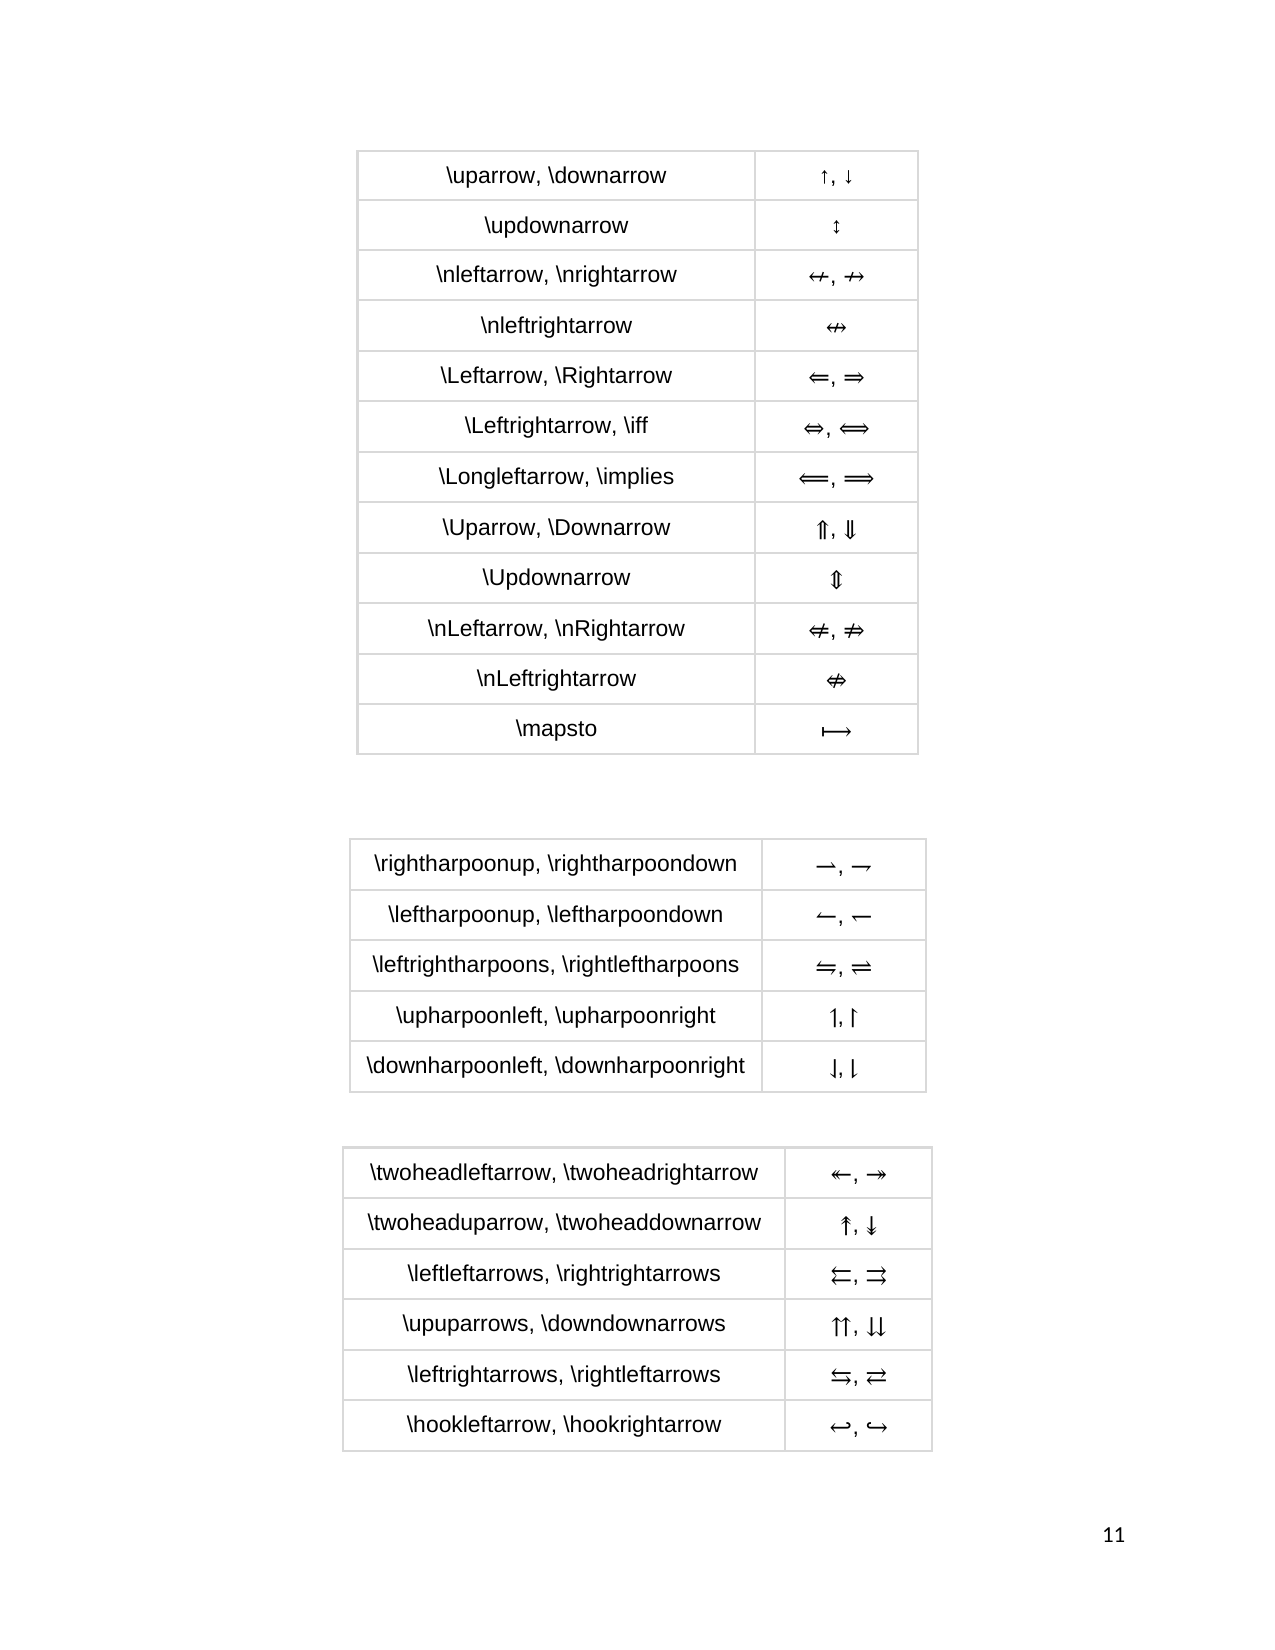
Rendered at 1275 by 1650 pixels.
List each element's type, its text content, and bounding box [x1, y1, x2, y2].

table_cell ⇕ [756, 554, 917, 602]
table_cell \nLeftarrow, \nRightarrow [359, 604, 754, 652]
table_header \twoheadleftarrow, \twoheadrightarrow [344, 1149, 784, 1197]
table_cell \nLeftrightarrow [359, 655, 754, 703]
table_cell ↕ [756, 201, 917, 248]
table_cell ⇔, ⟺ [756, 402, 917, 451]
table_header ↞, ↠ [786, 1149, 931, 1197]
table_cell \upuparrows, \downdownarrows [344, 1300, 784, 1348]
table_cell ↮ [756, 301, 917, 349]
table_cell \leftharpoonup, \leftharpoondown [351, 891, 761, 939]
table_cell ⇑, ⇓ [756, 503, 917, 552]
table_cell ⟼ [756, 705, 917, 753]
table_cell \hookleftarrow, \hookrightarrow [344, 1401, 784, 1449]
table_cell \updownarrow [359, 201, 754, 248]
table_cell \upharpoonleft, \upharpoonright [351, 992, 761, 1040]
table_cell \Leftarrow, \Rightarrow [359, 352, 754, 400]
table_cell ⇐, ⇒ [756, 352, 917, 400]
table_cell \Longleftarrow, \implies [359, 453, 754, 501]
table_header ⇀, ⇁ [763, 840, 925, 888]
table_cell \leftleftarrows, \rightrightarrows [344, 1250, 784, 1298]
table_cell ⟸, ⟹ [756, 453, 917, 501]
table_cell \twoheaduparrow, \twoheaddownarrow [344, 1199, 784, 1247]
table_cell ↚, ↛ [756, 251, 917, 299]
table_cell ↼, ↽ [763, 891, 925, 939]
table_cell ⇃, ⇂ [763, 1042, 925, 1091]
table_cell ↟, ↡ [786, 1199, 931, 1247]
table_cell ⇆, ⇄ [786, 1351, 931, 1399]
table_cell ↑, ↓ [756, 152, 917, 199]
table_cell \leftrightharpoons, \rightleftharpoons [351, 941, 761, 989]
table_cell ↩, ↪ [786, 1401, 931, 1449]
table_cell ↿, ↾ [763, 992, 925, 1040]
table_cell ⇇, ⇉ [786, 1250, 931, 1298]
table_cell \Leftrightarrow, \iff [359, 402, 754, 451]
table_cell ⇎ [756, 655, 917, 703]
table_cell \Updownarrow [359, 554, 754, 602]
table_cell \downharpoonleft, \downharpoonright [351, 1042, 761, 1091]
table_cell \Uparrow, \Downarrow [359, 503, 754, 552]
table_cell \nleftrightarrow [359, 301, 754, 349]
table_cell \leftrightarrows, \rightleftarrows [344, 1351, 784, 1399]
table_cell \mapsto [359, 705, 754, 753]
table_cell ⇍, ⇏ [756, 604, 917, 652]
table_header \rightharpoonup, \rightharpoondown [351, 840, 761, 888]
table_cell ⇈, ⇊ [786, 1300, 931, 1348]
table_cell ⇋, ⇌ [763, 941, 925, 989]
table_cell \uparrow, \downarrow [359, 152, 754, 199]
table_cell \nleftarrow, \nrightarrow [359, 251, 754, 299]
